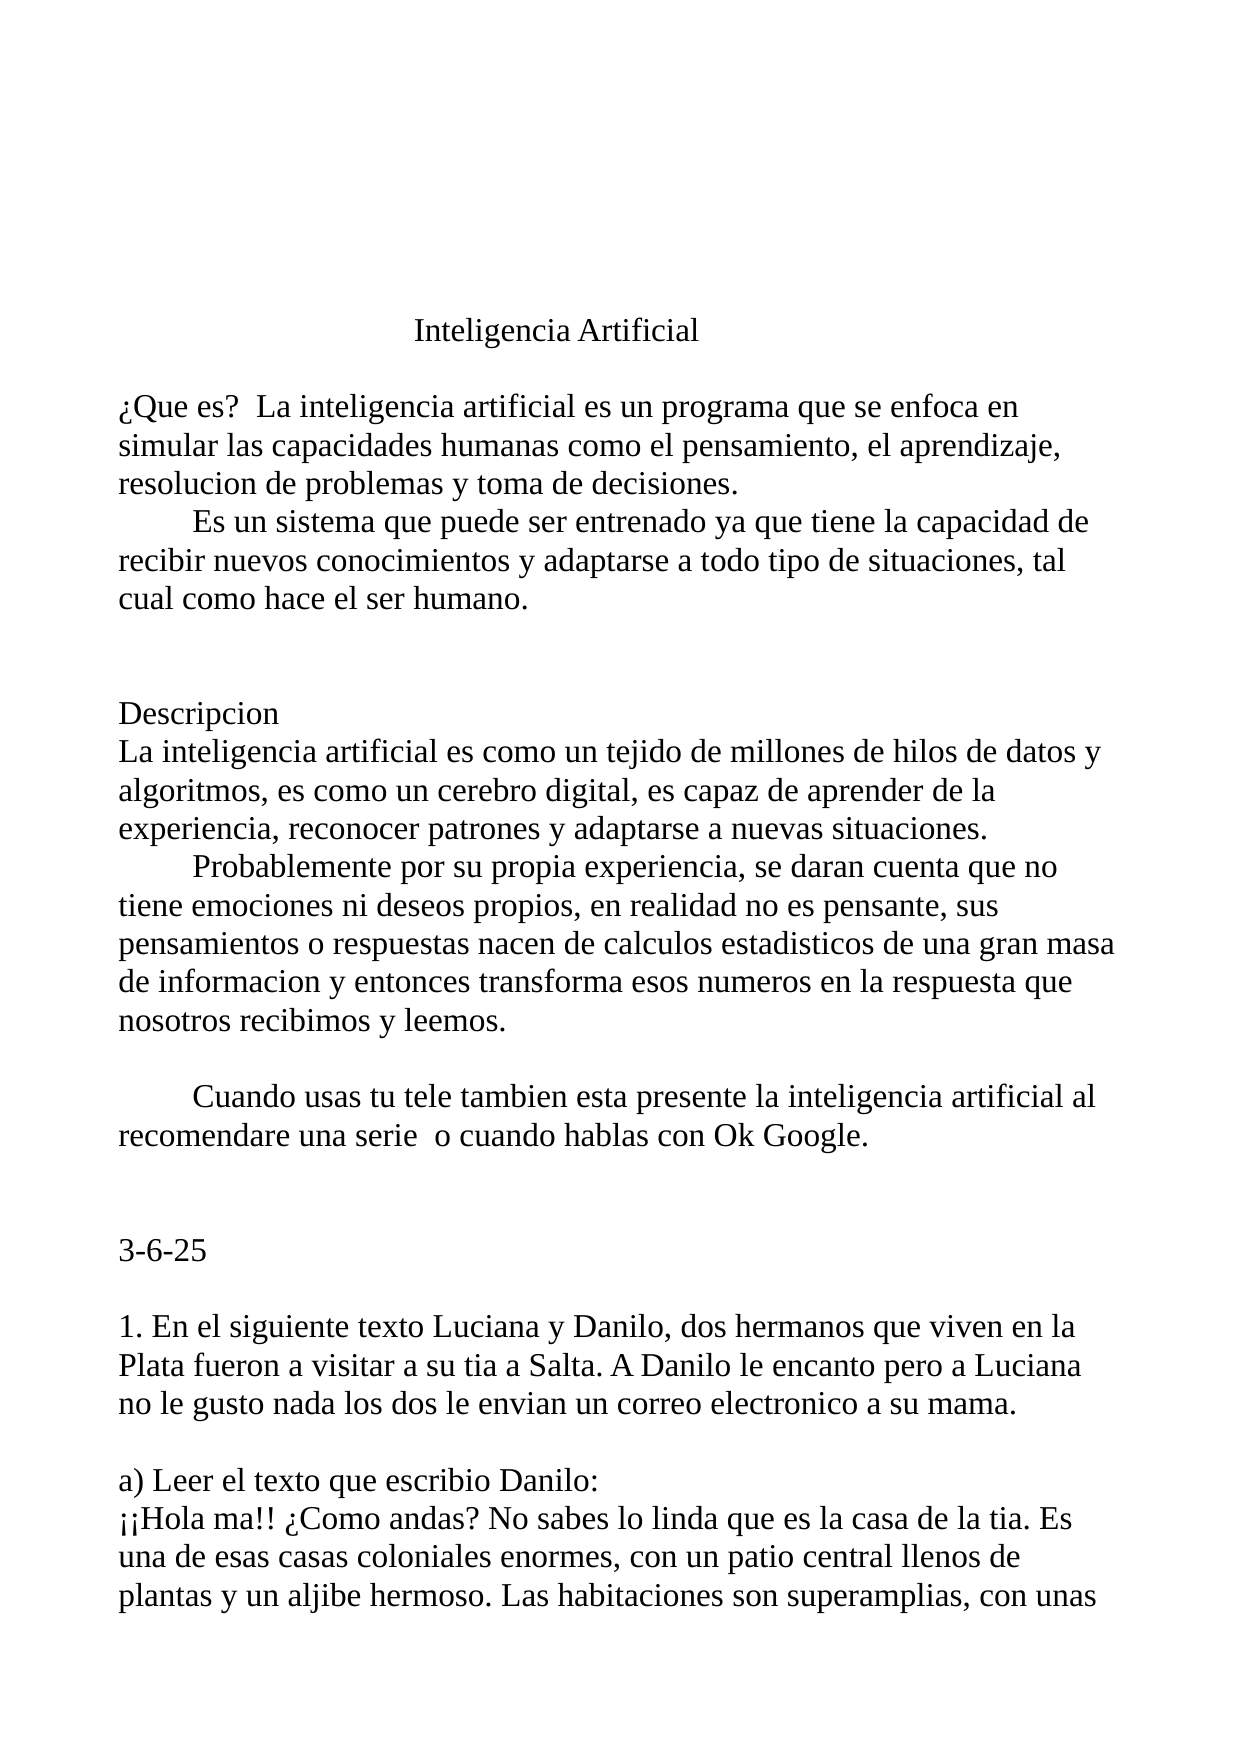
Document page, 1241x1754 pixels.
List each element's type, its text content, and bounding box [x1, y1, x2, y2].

text 1. En el siguiente texto Luciana y Danilo, dos hermanos que viven en la Plata fueron a visitar a su tia a Salta. A Danilo le encanto pero a Luciana no le gusto nada los dos le envian un correo electronico a su mama. [118, 1306, 1122, 1421]
text Descripcion [118, 693, 1122, 731]
text Inteligencia Artificial [118, 310, 1122, 348]
text 3-6-25 [118, 1230, 1122, 1268]
text La inteligencia artificial es como un tejido de millones de hilos de datos y algoritmos, es como un cerebro digital, es capaz de aprender de la experiencia, reconocer patrones y adaptarse a nuevas situaciones. [118, 731, 1122, 846]
text ¡¡Hola ma!! ¿Como andas? No sabes lo linda que es la casa de la tia. Es una de esas casas coloniales enormes, con un patio central llenos de plantas y un aljibe hermoso. Las habitaciones son superamplias, con unas [118, 1498, 1122, 1613]
text Probablemente por su propia experiencia, se daran cuenta que no tiene emociones ni deseos propios, en realidad no es pensante, sus pensamientos o respuestas nacen de calculos estadisticos de una gran masa de informacion y entonces transforma esos numeros en la respuesta que nosotros recibimos y leemos. [118, 846, 1122, 1038]
text Es un sistema que puede ser entrenado ya que tiene la capacidad de recibir nuevos conocimientos y adaptarse a todo tipo de situaciones, tal cual como hace el ser humano. [118, 501, 1122, 616]
text a) Leer el texto que escribio Danilo: [118, 1460, 1122, 1498]
text ¿Que es? La inteligencia artificial es un programa que se enfoca en simular las capacidades humanas como el pensamiento, el aprendizaje, resolucion de problemas y toma de decisiones. [118, 386, 1122, 501]
text Cuando usas tu tele tambien esta presente la inteligencia artificial al recomendare una serie o cuando hablas con Ok Google. [118, 1076, 1122, 1153]
